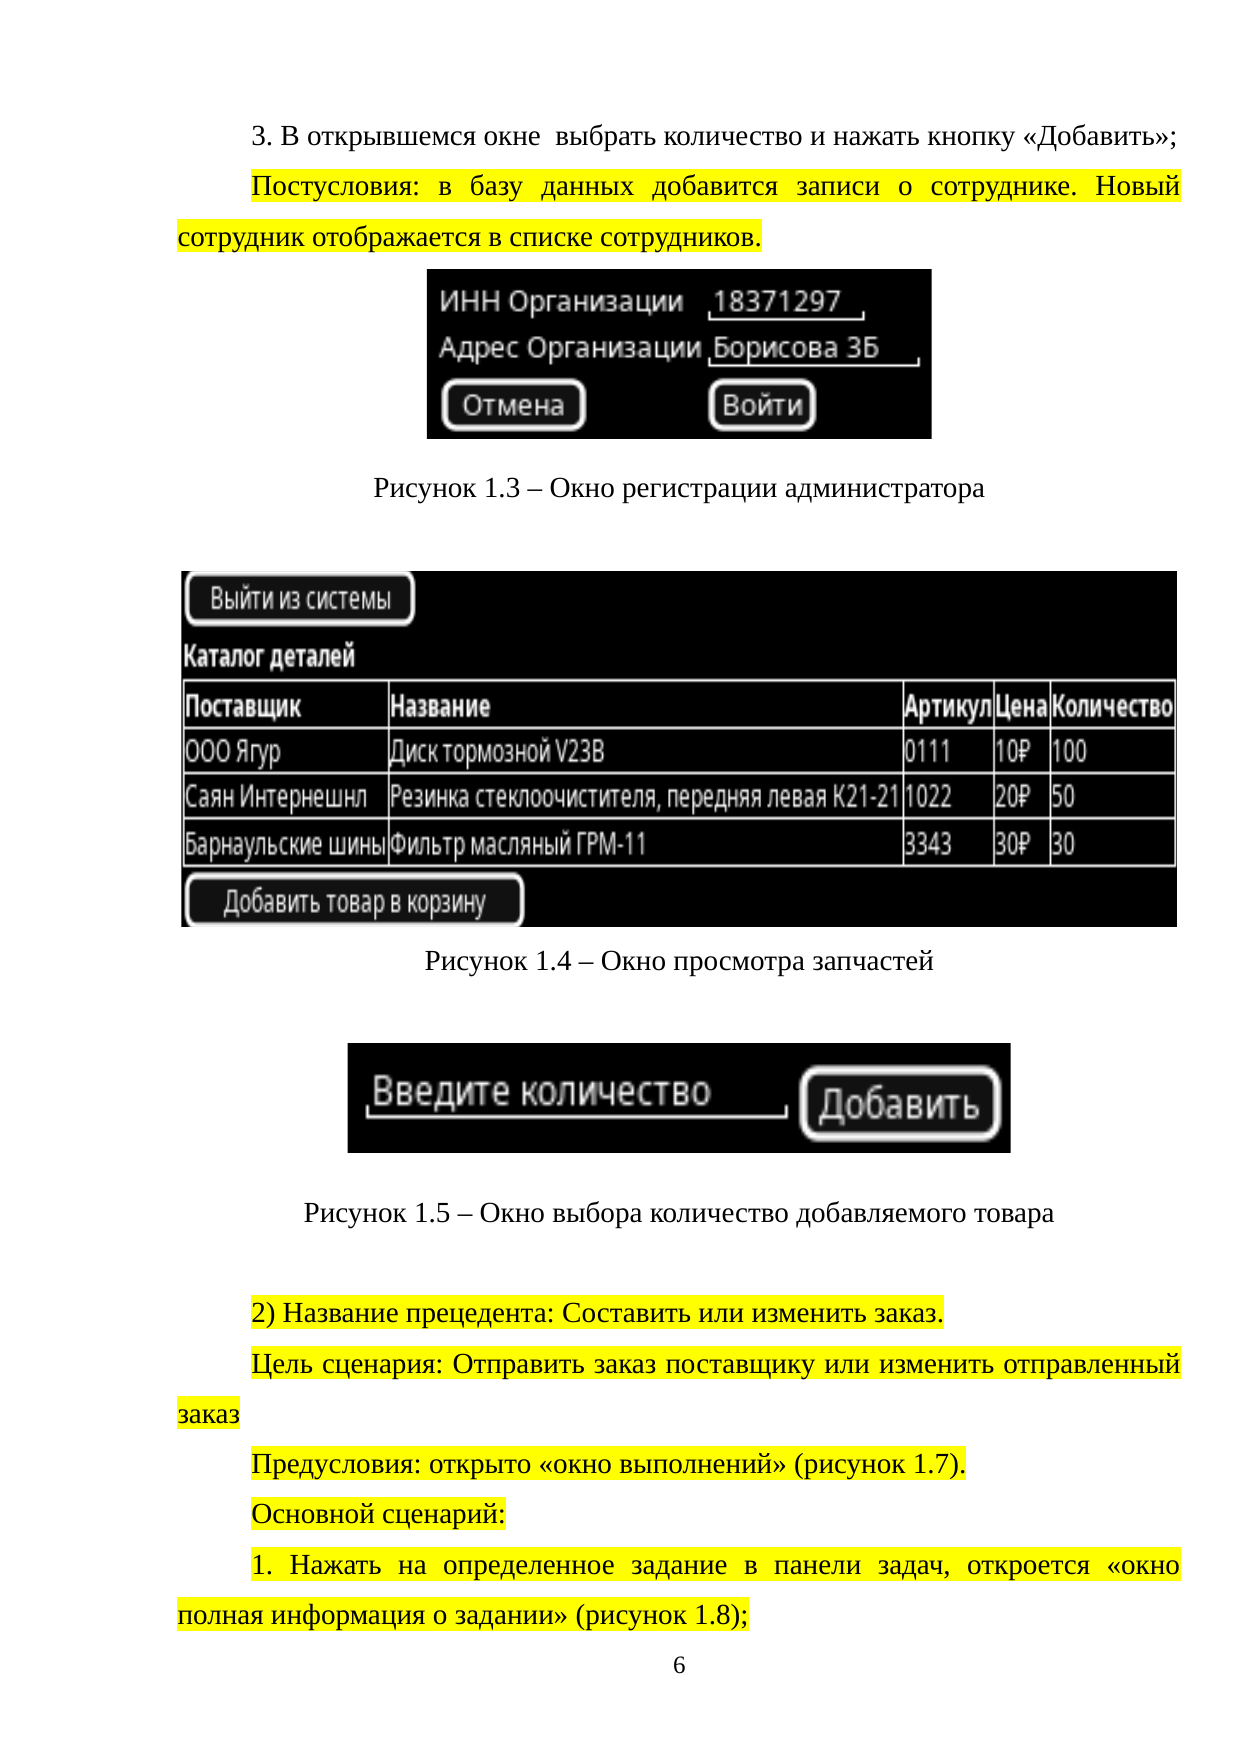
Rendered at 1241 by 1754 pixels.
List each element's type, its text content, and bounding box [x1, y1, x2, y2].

text Рисунок 1.4 – Окно просмотра запчастей [177, 943, 1181, 977]
picture [181, 571, 1177, 927]
text Постусловия: в базу данных добавится записи о сотруднике. Новый сотрудник отображается в списке сотрудников. [177, 168, 1181, 252]
text 3. В открывшемся окне выбрать количество и нажать кнопку «Добавить»; [177, 118, 1181, 152]
text 2) Название прецедента: Составить или изменить заказ. [177, 1295, 1181, 1329]
text Предусловия: открыто «окно выполнений» (рисунок 1.7). [177, 1446, 1181, 1480]
text Рисунок 1.3 – Окно регистрации администратора [177, 470, 1181, 504]
text Основной сценарий: [177, 1497, 1181, 1530]
text 1. Нажать на определенное задание в панели задач, откроется «окно полная информация о задании» (рисунок 1.8); [177, 1547, 1181, 1631]
picture [426, 269, 932, 439]
picture [347, 1043, 1011, 1153]
text Цель сценария: Отправить заказ поставщику или изменить отправленный заказ [177, 1346, 1181, 1429]
text Рисунок 1.5 – Окно выбора количество добавляемого товара [177, 1195, 1181, 1228]
